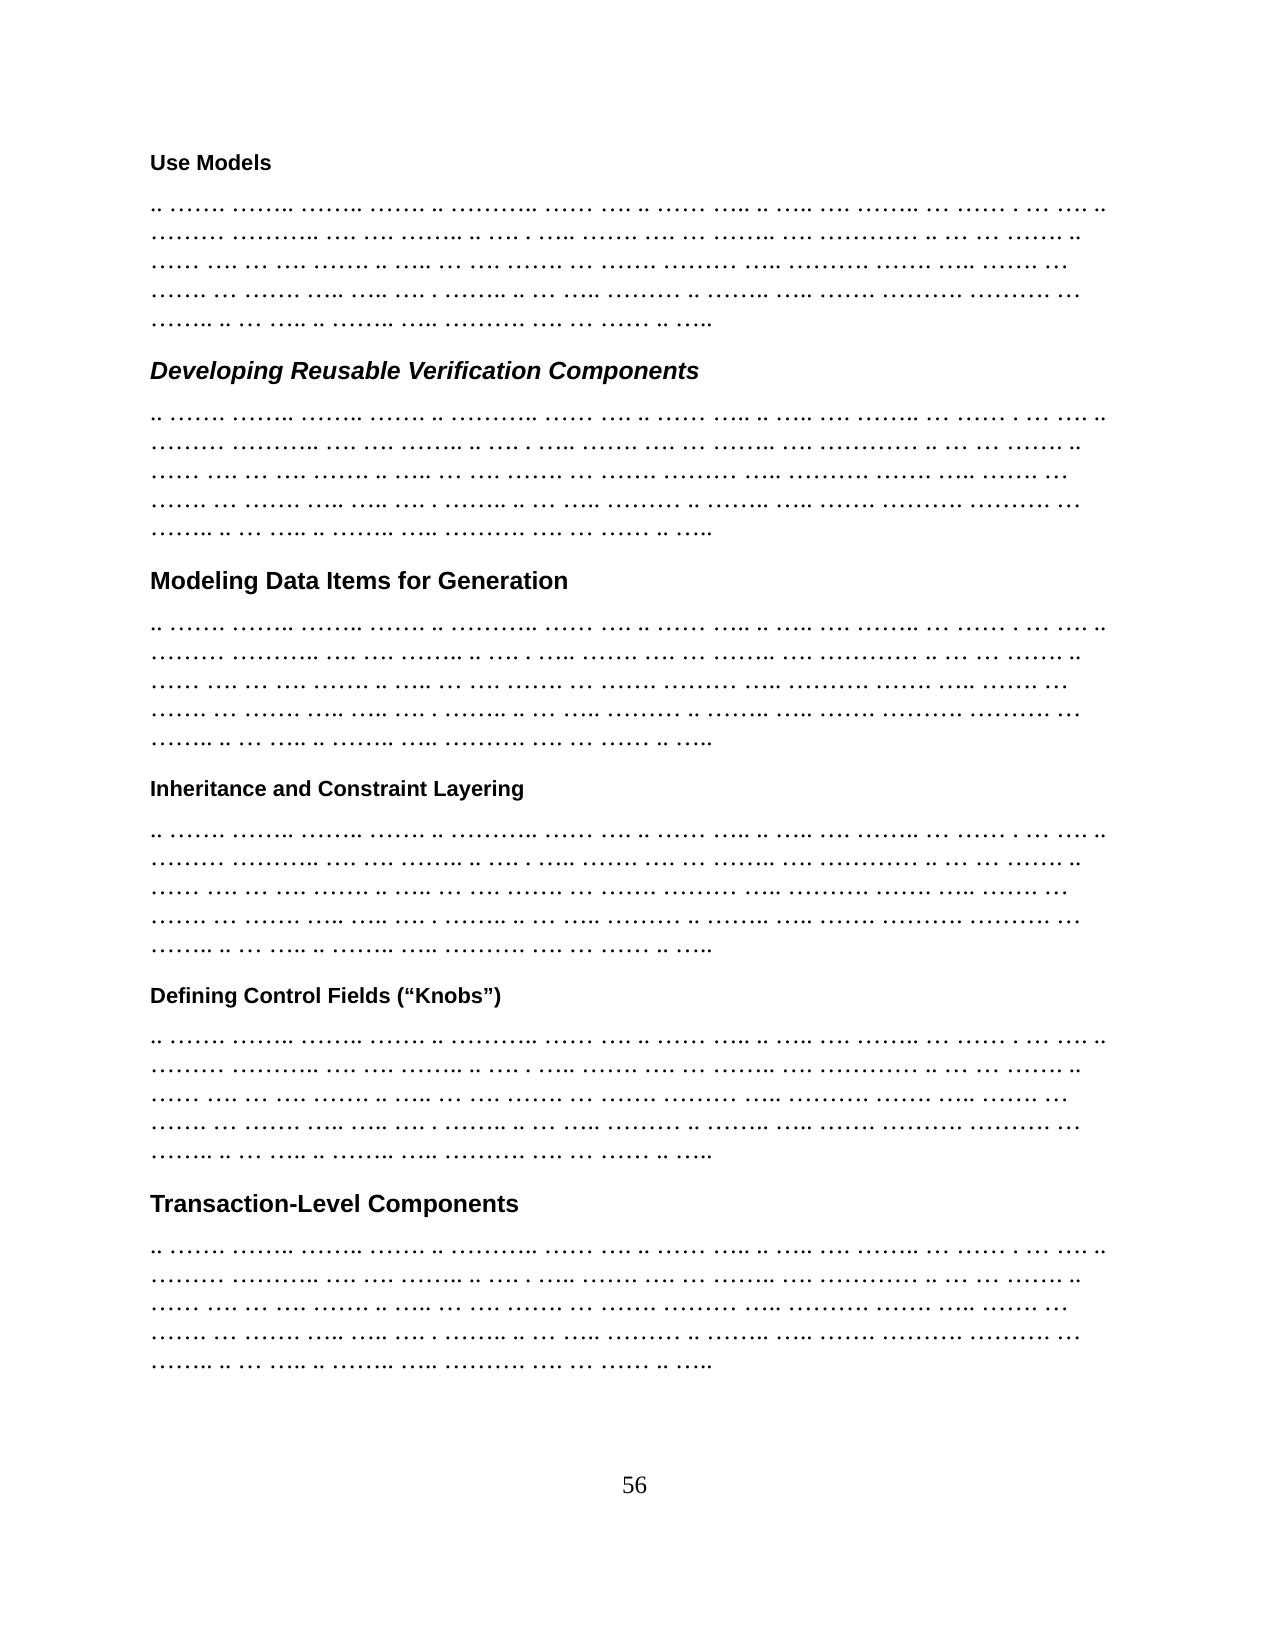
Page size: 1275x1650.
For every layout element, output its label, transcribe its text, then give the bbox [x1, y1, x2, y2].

text .. ……. …….. …….. ……. .. ……….. …… …. .. …… ….. .. ….. …. …….. … …… . … …. .. ……… ……….. …. …. …….. .. …. . ….. ……. …. … …….. …. ………… .. … … ……. .. …… …. … …. ……. .. ….. … …. ……. … ……. ……… ….. ………. ……. ….. ……. … ……. … ……. ….. ….. …. . …….. .. … ….. ……… .. …….. ….. ……. ………. ………. … …….. .. … ….. .. …….. ….. ………. …. … …… .. ….. [150, 814, 1125, 957]
subtitle Developing Reusable Verification Components [150, 356, 1125, 385]
subtitle Use Models [150, 150, 1125, 175]
subtitle Modeling Data Items for Generation [150, 566, 1125, 595]
text .. ……. …….. …….. ……. .. ……….. …… …. .. …… ….. .. ….. …. …….. … …… . … …. .. ……… ……….. …. …. …….. .. …. . ….. ……. …. … …….. …. ………… .. … … ……. .. …… …. … …. ……. .. ….. … …. ……. … ……. ……… ….. ………. ……. ….. ……. … ……. … ……. ….. ….. …. . …….. .. … ….. ……… .. …….. ….. ……. ………. ………. … …….. .. … ….. .. …….. ….. ………. …. … …… .. ….. [150, 397, 1125, 541]
text .. ……. …….. …….. ……. .. ……….. …… …. .. …… ….. .. ….. …. …….. … …… . … …. .. ……… ……….. …. …. …….. .. …. . ….. ……. …. … …….. …. ………… .. … … ……. .. …… …. … …. ……. .. ….. … …. ……. … ……. ……… ….. ………. ……. ….. ……. … ……. … ……. ….. ….. …. . …….. .. … ….. ……… .. …….. ….. ……. ………. ………. … …….. .. … ….. .. …….. ….. ………. …. … …… .. ….. [150, 188, 1125, 331]
subtitle Transaction-Level Components [150, 1189, 1125, 1217]
subtitle Defining Control Fields (“Knobs”) [150, 982, 1125, 1008]
subtitle Inheritance and Constraint Layering [150, 776, 1125, 801]
text .. ……. …….. …….. ……. .. ……….. …… …. .. …… ….. .. ….. …. …….. … …… . … …. .. ……… ……….. …. …. …….. .. …. . ….. ……. …. … …….. …. ………… .. … … ……. .. …… …. … …. ……. .. ….. … …. ……. … ……. ……… ….. ………. ……. ….. ……. … ……. … ……. ….. ….. …. . …….. .. … ….. ……… .. …….. ….. ……. ………. ………. … …….. .. … ….. .. …….. ….. ………. …. … …… .. ….. [150, 1230, 1125, 1374]
text .. ……. …….. …….. ……. .. ……….. …… …. .. …… ….. .. ….. …. …….. … …… . … …. .. ……… ……….. …. …. …….. .. …. . ….. ……. …. … …….. …. ………… .. … … ……. .. …… …. … …. ……. .. ….. … …. ……. … ……. ……… ….. ………. ……. ….. ……. … ……. … ……. ….. ….. …. . …….. .. … ….. ……… .. …….. ….. ……. ………. ………. … …….. .. … ….. .. …….. ….. ………. …. … …… .. ….. [150, 1020, 1125, 1164]
text .. ……. …….. …….. ……. .. ……….. …… …. .. …… ….. .. ….. …. …….. … …… . … …. .. ……… ……….. …. …. …….. .. …. . ….. ……. …. … …….. …. ………… .. … … ……. .. …… …. … …. ……. .. ….. … …. ……. … ……. ……… ….. ………. ……. ….. ……. … ……. … ……. ….. ….. …. . …….. .. … ….. ……… .. …….. ….. ……. ………. ………. … …….. .. … ….. .. …….. ….. ………. …. … …… .. ….. [150, 607, 1125, 751]
